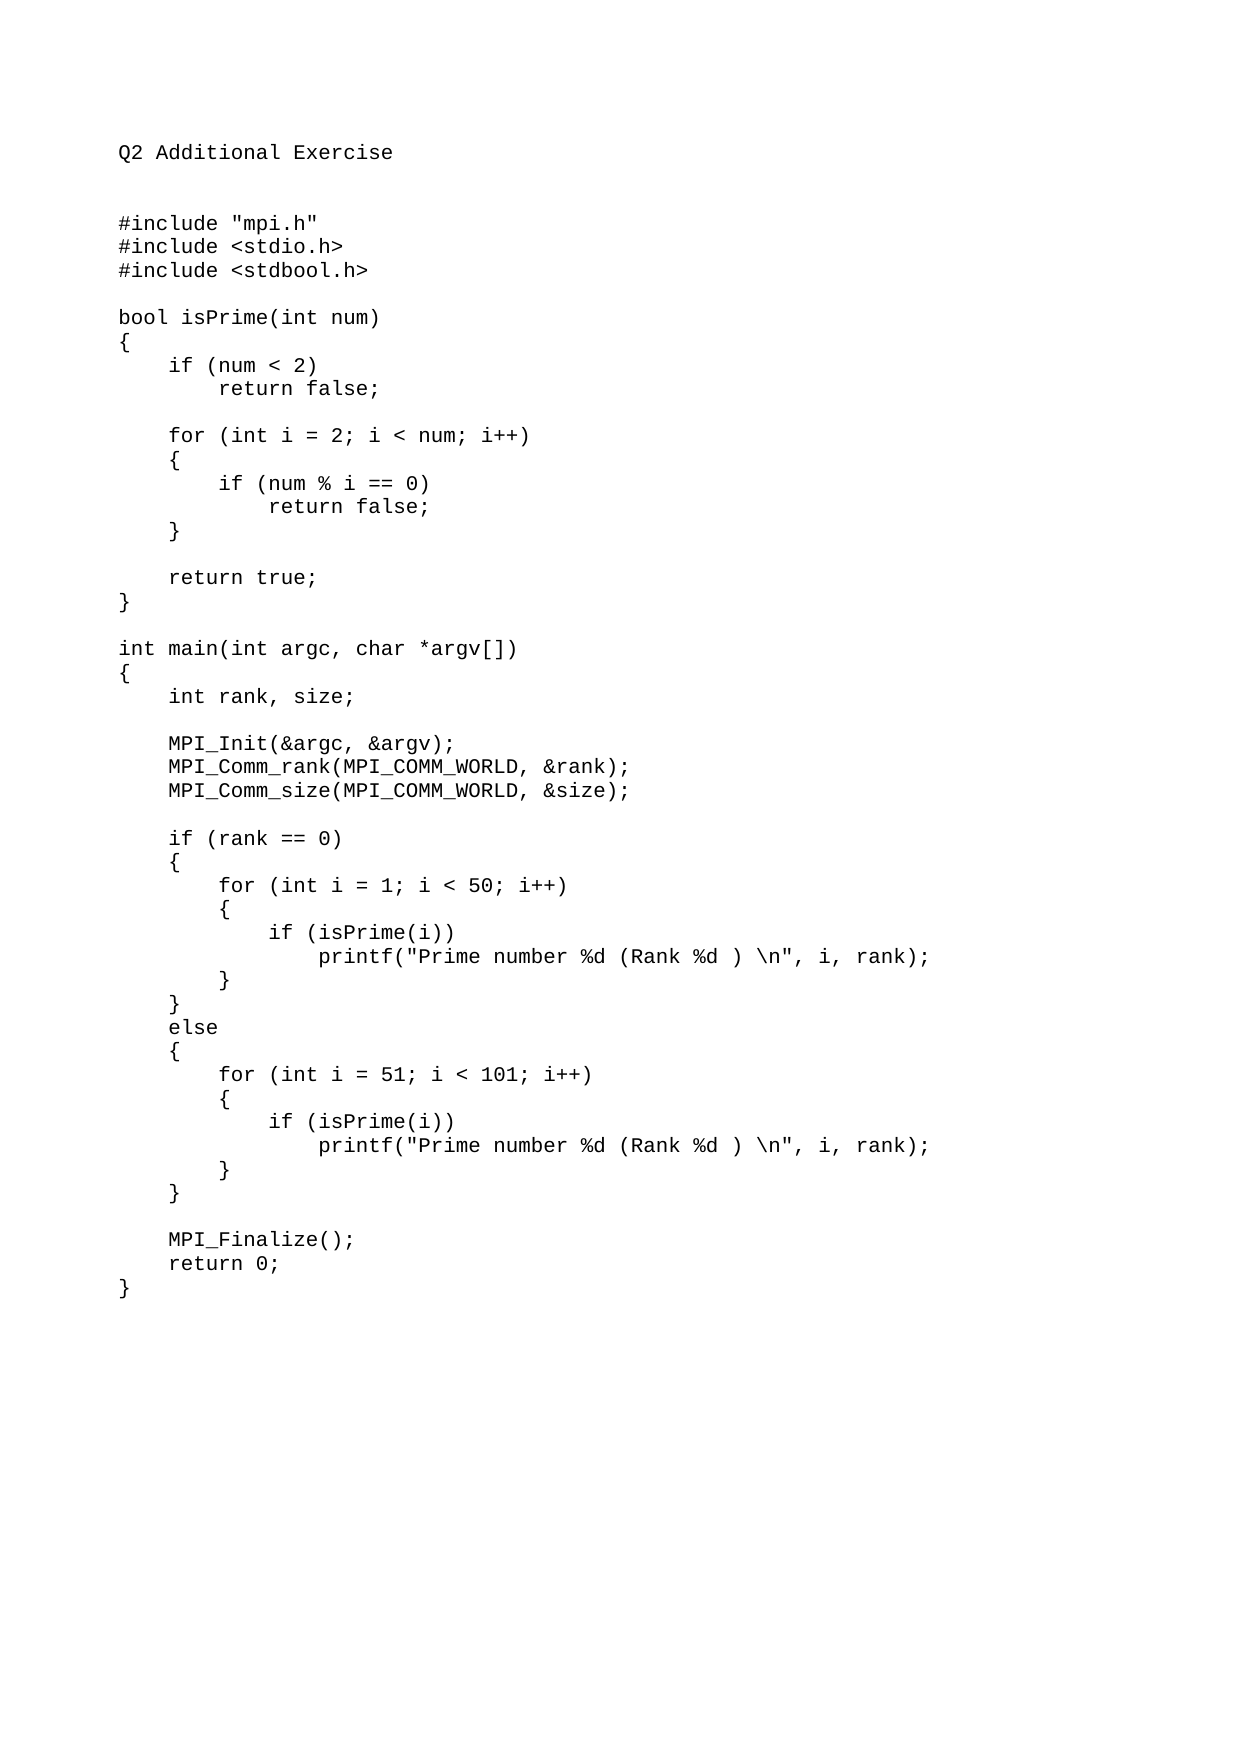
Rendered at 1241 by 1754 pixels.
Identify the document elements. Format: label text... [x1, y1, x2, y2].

text { [118, 851, 1122, 875]
text return true; [118, 567, 1122, 591]
text { [118, 1088, 1122, 1111]
text return 0; [118, 1253, 1122, 1277]
text for (int i = 2; i < num; i++) [118, 426, 1122, 449]
text { [118, 898, 1122, 922]
text else [118, 1017, 1122, 1040]
text if (num < 2) [118, 354, 1122, 378]
text { [118, 331, 1122, 354]
text MPI_Comm_size(MPI_COMM_WORLD, &size); [118, 780, 1122, 804]
text { [118, 449, 1122, 473]
text Q2 Additional Exercise [118, 142, 1122, 165]
text printf("Prime number %d (Rank %d ) \n", i, rank); [118, 1135, 1122, 1158]
text int rank, size; [118, 686, 1122, 709]
text } [118, 1158, 1122, 1182]
text MPI_Comm_rank(MPI_COMM_WORLD, &rank); [118, 757, 1122, 780]
text return false; [118, 496, 1122, 520]
text if (num % i == 0) [118, 473, 1122, 496]
text #include <stdbool.h> [118, 260, 1122, 284]
text MPI_Finalize(); [118, 1229, 1122, 1253]
text MPI_Init(&argc, &argv); [118, 733, 1122, 757]
text } [118, 1182, 1122, 1206]
text for (int i = 51; i < 101; i++) [118, 1064, 1122, 1088]
text if (isPrime(i)) [118, 1111, 1122, 1135]
text { [118, 1040, 1122, 1064]
text for (int i = 1; i < 50; i++) [118, 875, 1122, 898]
text if (isPrime(i)) [118, 922, 1122, 946]
text #include "mpi.h" [118, 213, 1122, 236]
text if (rank == 0) [118, 827, 1122, 851]
text } [118, 993, 1122, 1017]
text } [118, 1277, 1122, 1300]
text } [118, 520, 1122, 544]
text #include <stdio.h> [118, 236, 1122, 260]
text { [118, 662, 1122, 686]
text printf("Prime number %d (Rank %d ) \n", i, rank); [118, 946, 1122, 969]
text bool isPrime(int num) [118, 307, 1122, 331]
text int main(int argc, char *argv[]) [118, 638, 1122, 662]
text } [118, 591, 1122, 615]
text } [118, 969, 1122, 993]
text return false; [118, 378, 1122, 402]
